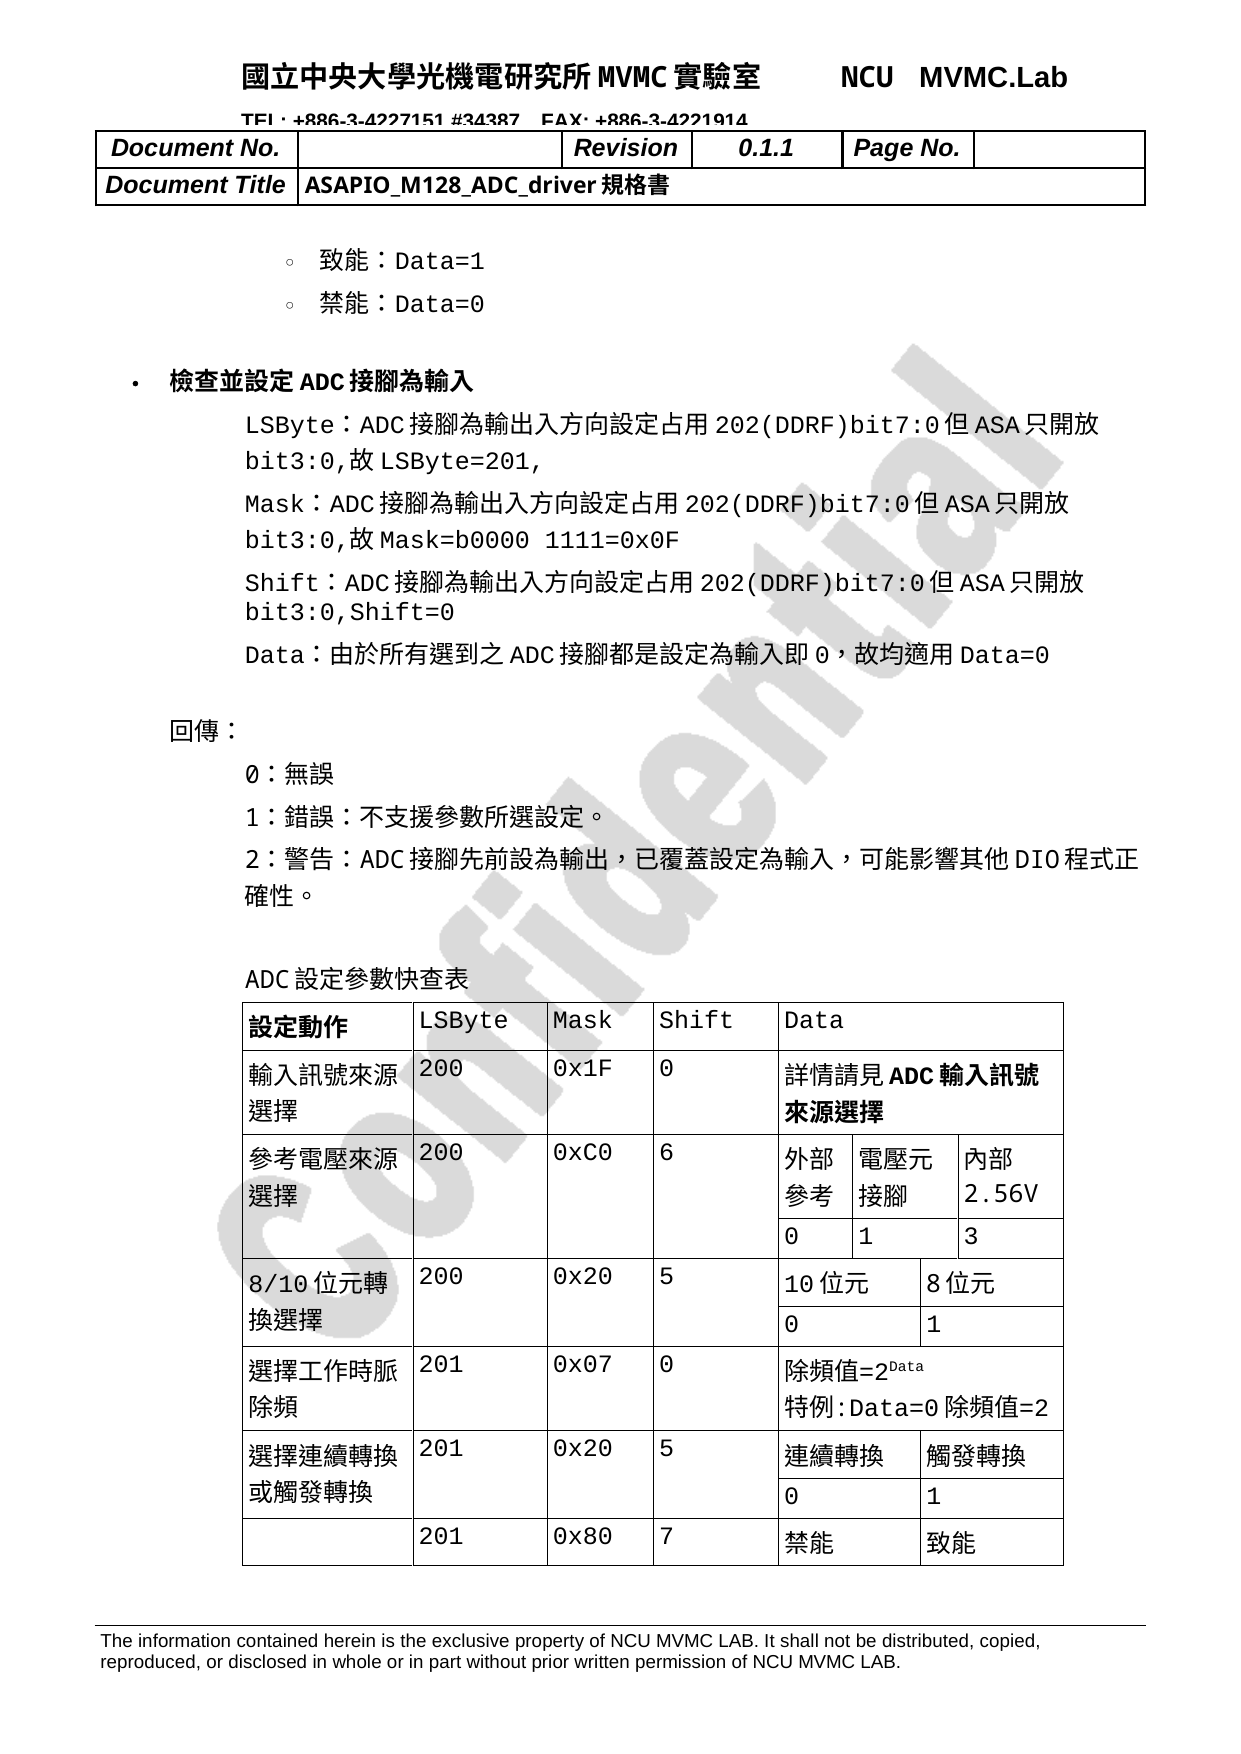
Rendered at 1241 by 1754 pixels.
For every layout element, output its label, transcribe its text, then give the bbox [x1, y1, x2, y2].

table_cell 電壓元接腳 [853, 1135, 957, 1218]
table_header 設定動作 [243, 1003, 412, 1050]
table_cell 0xC0 [548, 1135, 653, 1258]
table_cell 0 [779, 1479, 920, 1518]
table_cell 8/10位元轉換選擇 [243, 1259, 412, 1346]
list 禁能：Data=0 [282, 284, 1146, 320]
table_cell [243, 1519, 412, 1565]
picture [975, 132, 1144, 167]
text Shift：ADC接腳為輸出入方向設定占用202(DDRF)bit7:0但ASA只開放bit3:0,Shift=0 [244, 563, 1146, 628]
picture [94, 748, 1146, 1625]
table_cell 7 [654, 1519, 778, 1565]
text ADC設定參數快查表 [244, 959, 1146, 995]
table_cell 0x07 [548, 1347, 653, 1430]
table_cell 觸發轉換 [921, 1431, 1063, 1478]
table_cell 201 [414, 1431, 547, 1518]
text Data：由於所有選到之ADC接腳都是設定為輸入即0，故均適用Data=0 [244, 634, 1146, 671]
table_cell 5 [654, 1259, 778, 1346]
table_cell 200 [414, 1259, 547, 1346]
text 1：錯誤：不支援參數所選設定。 [244, 797, 1146, 833]
table_cell 連續轉換 [779, 1431, 920, 1478]
table_cell 8位元 [921, 1259, 1063, 1306]
table_cell 201 [414, 1347, 547, 1430]
text LSByte：ADC接腳為輸出入方向設定占用202(DDRF)bit7:0但ASA只開放bit3:0,故LSByte=201, [244, 404, 1146, 477]
table_cell 禁能 [779, 1519, 920, 1565]
table_cell 外部參考 [779, 1135, 852, 1218]
table_cell 0x20 [548, 1431, 653, 1518]
table_cell 0 [779, 1307, 920, 1346]
table_cell 0x80 [548, 1519, 653, 1565]
table_cell 致能 [921, 1519, 1063, 1565]
picture [299, 169, 1144, 204]
picture [94, 47, 1146, 130]
table_cell 0 [779, 1219, 852, 1258]
picture [94, 131, 1146, 712]
table_cell 0x20 [548, 1259, 653, 1346]
table_header Mask [548, 1003, 653, 1050]
table_cell 10位元 [779, 1259, 920, 1306]
text 2：警告：ADC接腳先前設為輸出，已覆蓋設定為輸入，可能影響其他DIO程式正確性。 [244, 840, 1146, 912]
table_cell 201 [414, 1519, 547, 1565]
picture [844, 132, 973, 167]
picture [97, 169, 297, 204]
table_cell 選擇連續轉換或觸發轉換 [243, 1431, 412, 1518]
list 檢查並設定ADC接腳為輸入 [132, 361, 1146, 398]
table_header Data [779, 1003, 1063, 1050]
table_cell 0 [654, 1051, 778, 1134]
text 回傳： [94, 712, 1146, 748]
table_header LSByte [414, 1003, 547, 1050]
picture [299, 132, 561, 167]
picture [563, 132, 691, 167]
table_cell 0 [654, 1347, 778, 1430]
table_cell 1 [921, 1307, 1063, 1346]
text Mask：ADC接腳為輸出入方向設定占用202(DDRF)bit7:0但ASA只開放bit3:0,故Mask=b0000 1111=0x0F [244, 483, 1146, 556]
picture [693, 132, 841, 167]
table_cell 參考電壓來源選擇 [243, 1135, 412, 1258]
table_cell 5 [654, 1431, 778, 1518]
table_cell 1 [921, 1479, 1063, 1518]
table_cell 0x1F [548, 1051, 653, 1134]
table_cell 6 [654, 1135, 778, 1258]
table_cell 200 [414, 1135, 547, 1258]
picture [94, 1626, 1146, 1684]
table_cell 除頻值=2Data 特例:Data=0除頻值=2 [779, 1347, 1063, 1430]
table_cell 內部2.56V [959, 1135, 1063, 1218]
list 致能：Data=1 [282, 241, 1146, 277]
table_cell 200 [414, 1051, 547, 1134]
text 0：無誤 [244, 754, 1146, 791]
table_header Shift [654, 1003, 778, 1050]
table_cell 1 [853, 1219, 957, 1258]
picture [97, 132, 297, 167]
table_cell 3 [959, 1219, 1063, 1258]
table_cell 輸入訊號來源選擇 [243, 1051, 412, 1134]
table_cell 詳情請見ADC輸入訊號來源選擇 [779, 1051, 1063, 1134]
table_cell 選擇工作時脈除頻 [243, 1347, 412, 1430]
